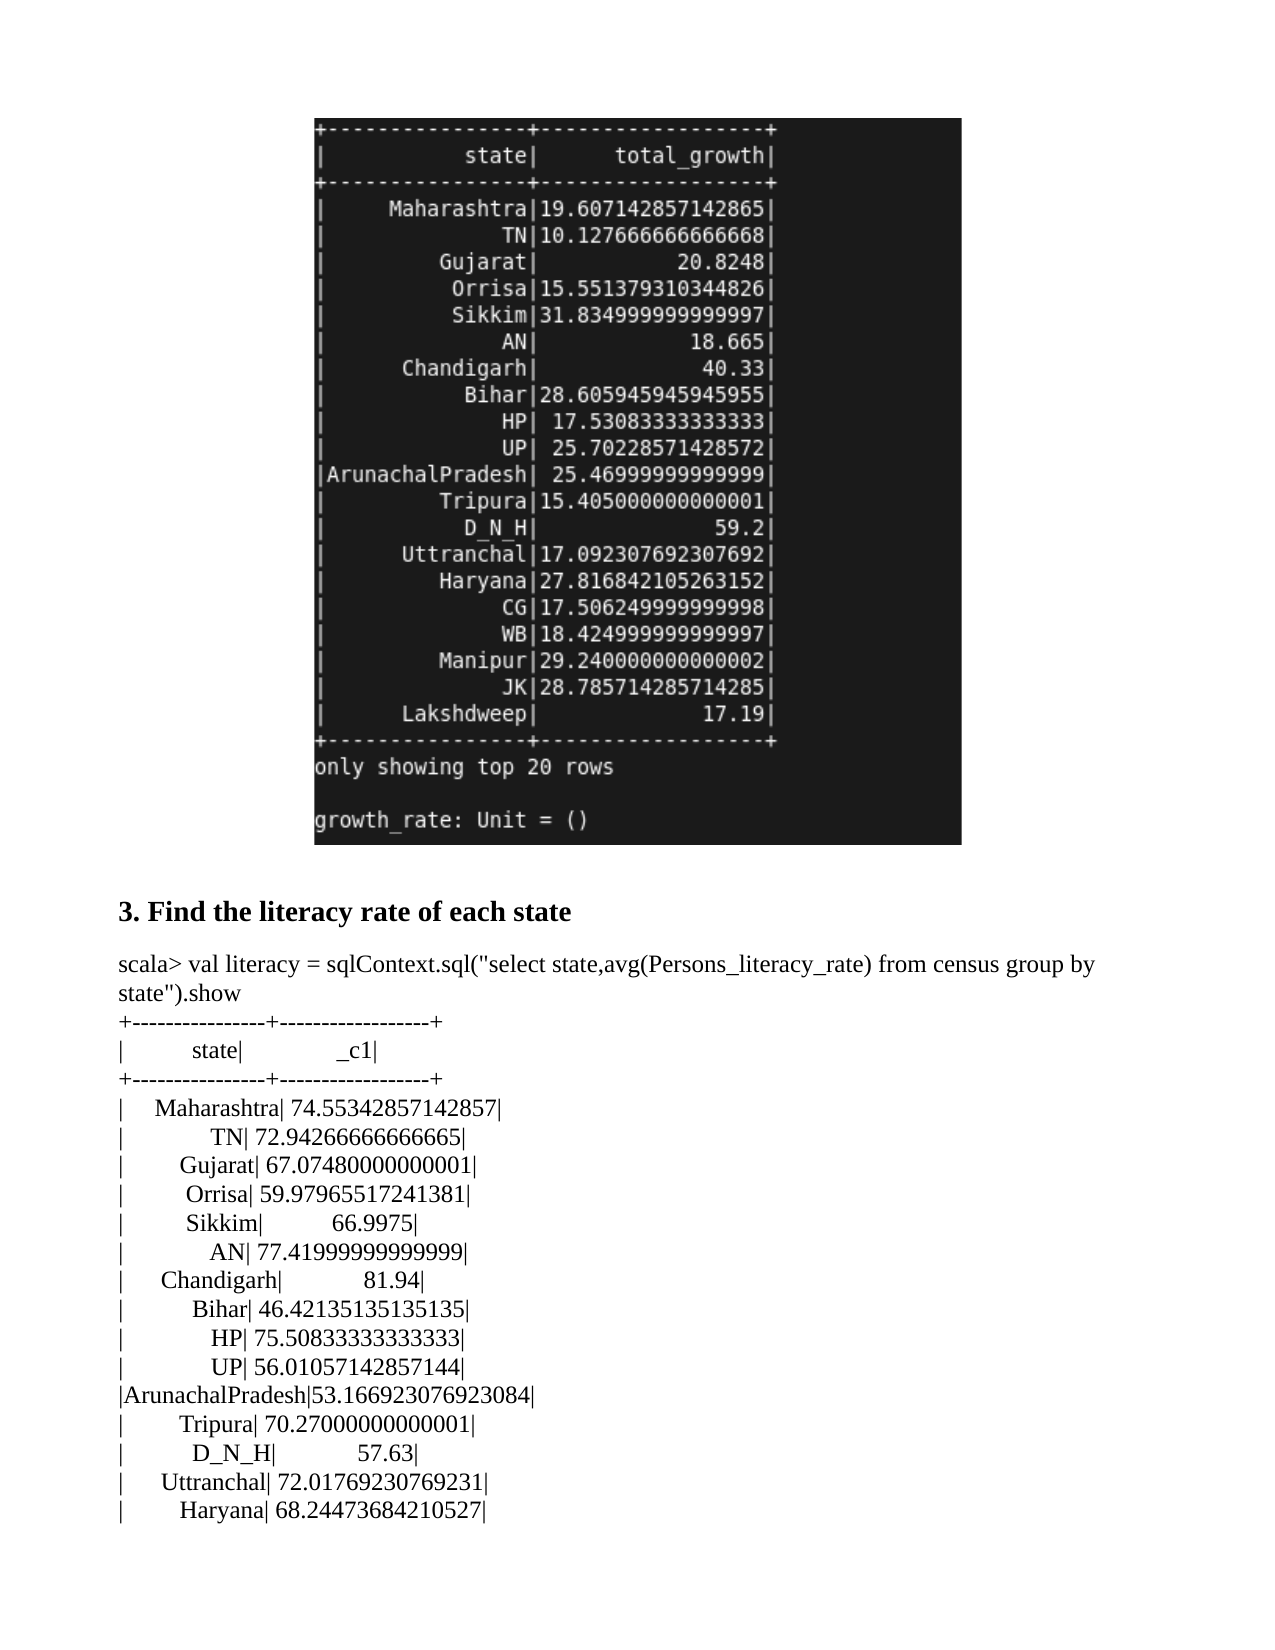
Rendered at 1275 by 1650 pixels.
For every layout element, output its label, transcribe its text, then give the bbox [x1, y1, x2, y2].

text scala> val literacy = sqlContext.sql("select state,avg(Persons_literacy_rate) from census group by state").show [118, 949, 1157, 1007]
text | Haryana| 68.24473684210527| [118, 1495, 1157, 1524]
text | TN| 72.94266666666665| [118, 1122, 1157, 1150]
text | Chandigarh| 81.94| [118, 1265, 1157, 1294]
text | D_N_H| 57.63| [118, 1438, 1157, 1467]
text | AN| 77.41999999999999| [118, 1237, 1157, 1265]
text | Gujarat| 67.07480000000001| [118, 1150, 1157, 1179]
text | Bihar| 46.42135135135135| [118, 1294, 1157, 1323]
text | HP| 75.50833333333333| [118, 1323, 1157, 1352]
text | Maharashtra| 74.55342857142857| [118, 1093, 1157, 1122]
text |ArunachalPradesh|53.166923076923084| [118, 1380, 1157, 1409]
text +----------------+------------------+ [118, 1064, 1157, 1093]
text | Orrisa| 59.97965517241381| [118, 1179, 1157, 1208]
picture [313, 118, 962, 845]
text +----------------+------------------+ [118, 1007, 1157, 1035]
text | Tripura| 70.27000000000001| [118, 1409, 1157, 1438]
text | Sikkim| 66.9975| [118, 1208, 1157, 1237]
text | UP| 56.01057142857144| [118, 1352, 1157, 1380]
text | Uttranchal| 72.01769230769231| [118, 1467, 1157, 1495]
text 3. Find the literacy rate of each state [118, 894, 1157, 928]
text | state| _c1| [118, 1035, 1157, 1064]
